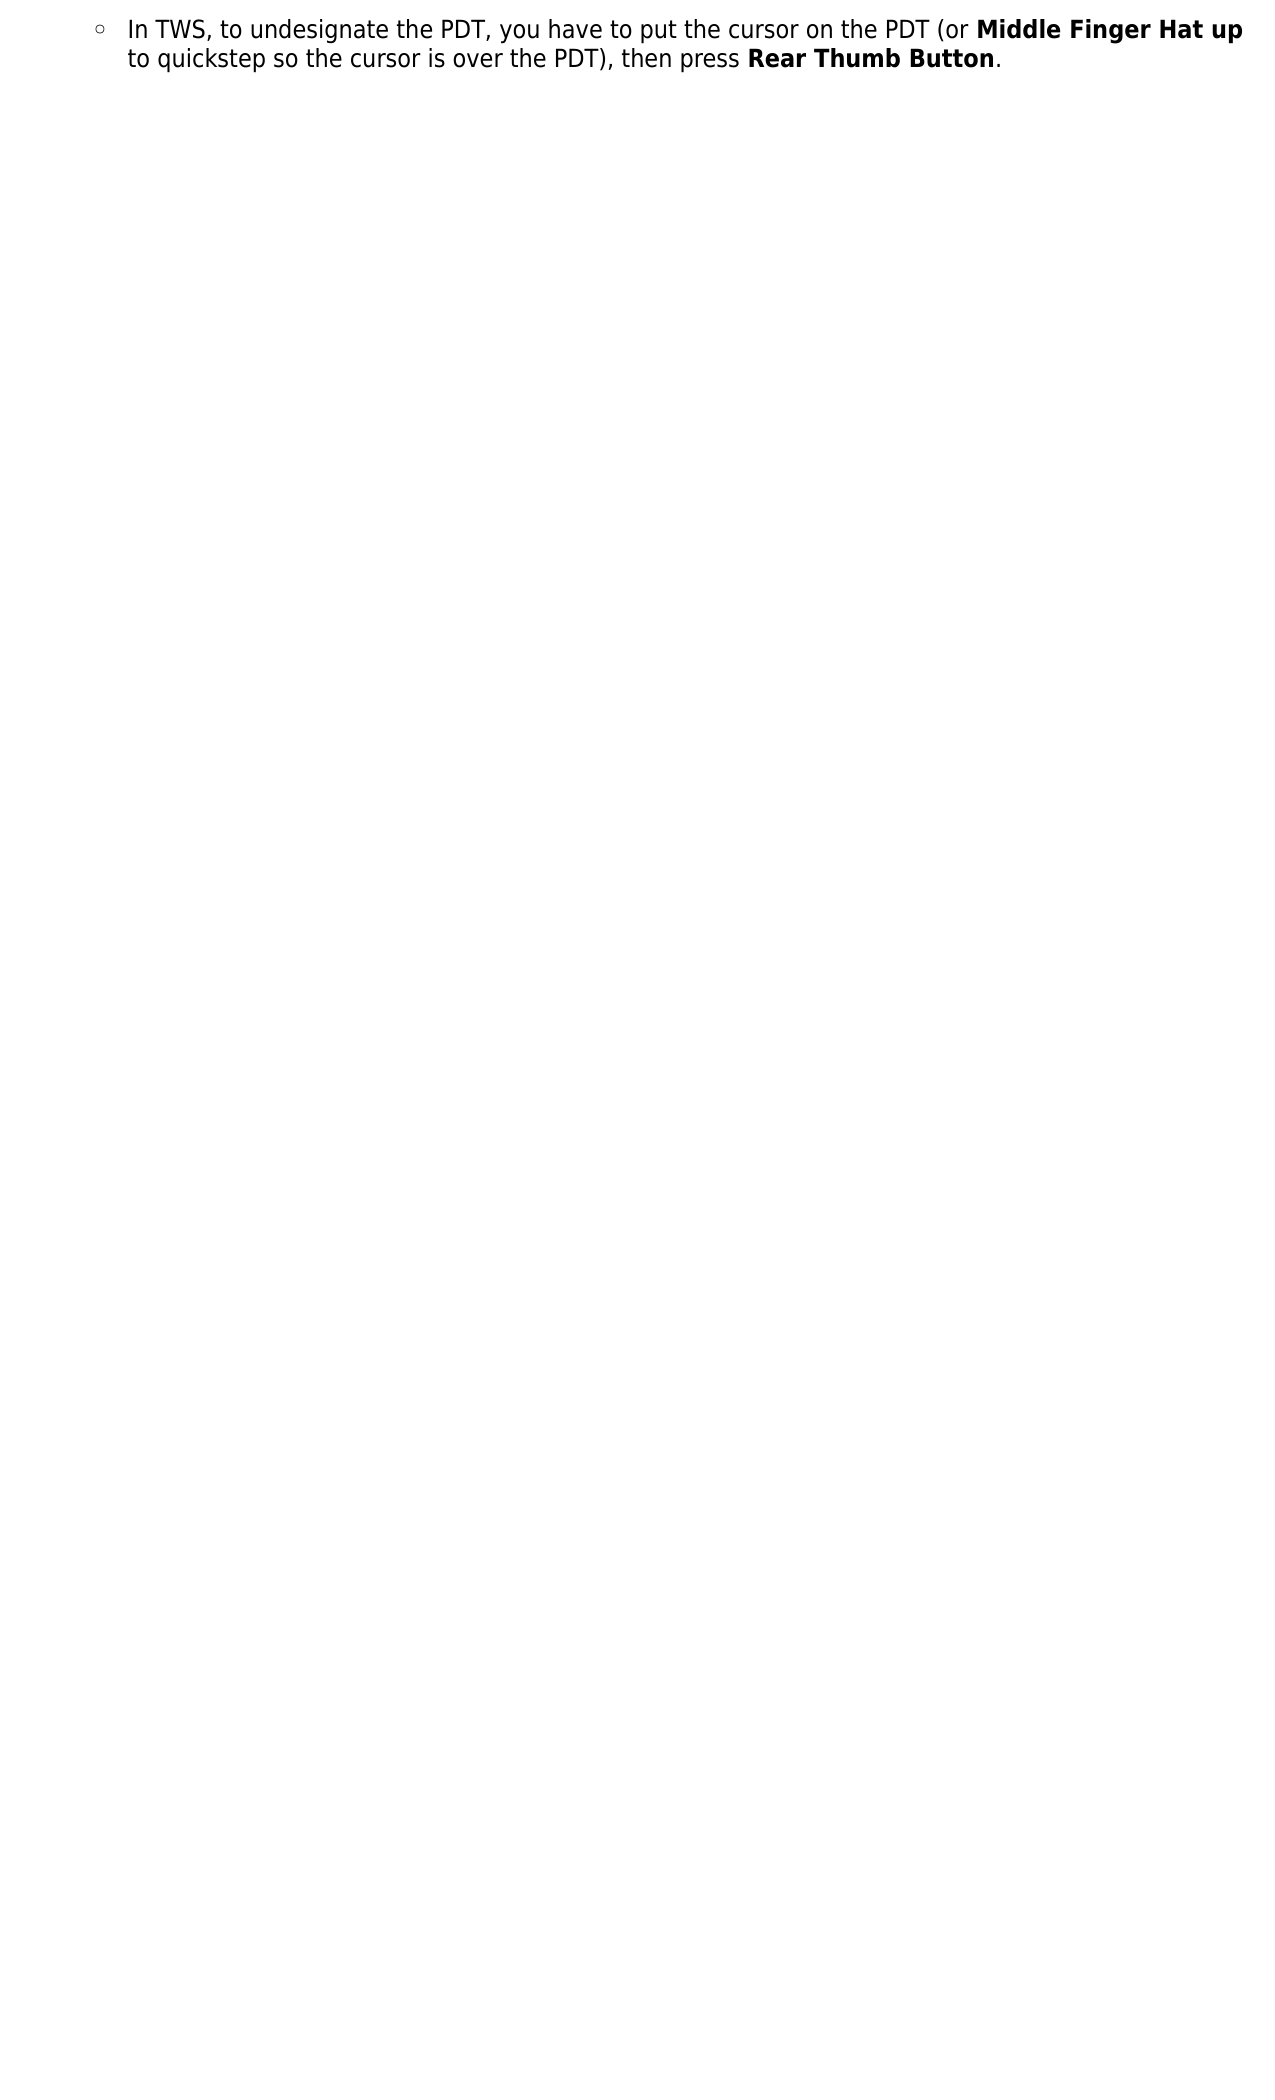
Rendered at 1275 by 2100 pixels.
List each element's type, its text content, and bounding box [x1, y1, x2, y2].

list In TWS, to undesignate the PDT, you have to put the cursor on the PDT (or Middle Finger Hat up to quickstep so the cursor is over the PDT), then press Rear Thumb Button. [90, 15, 1260, 73]
